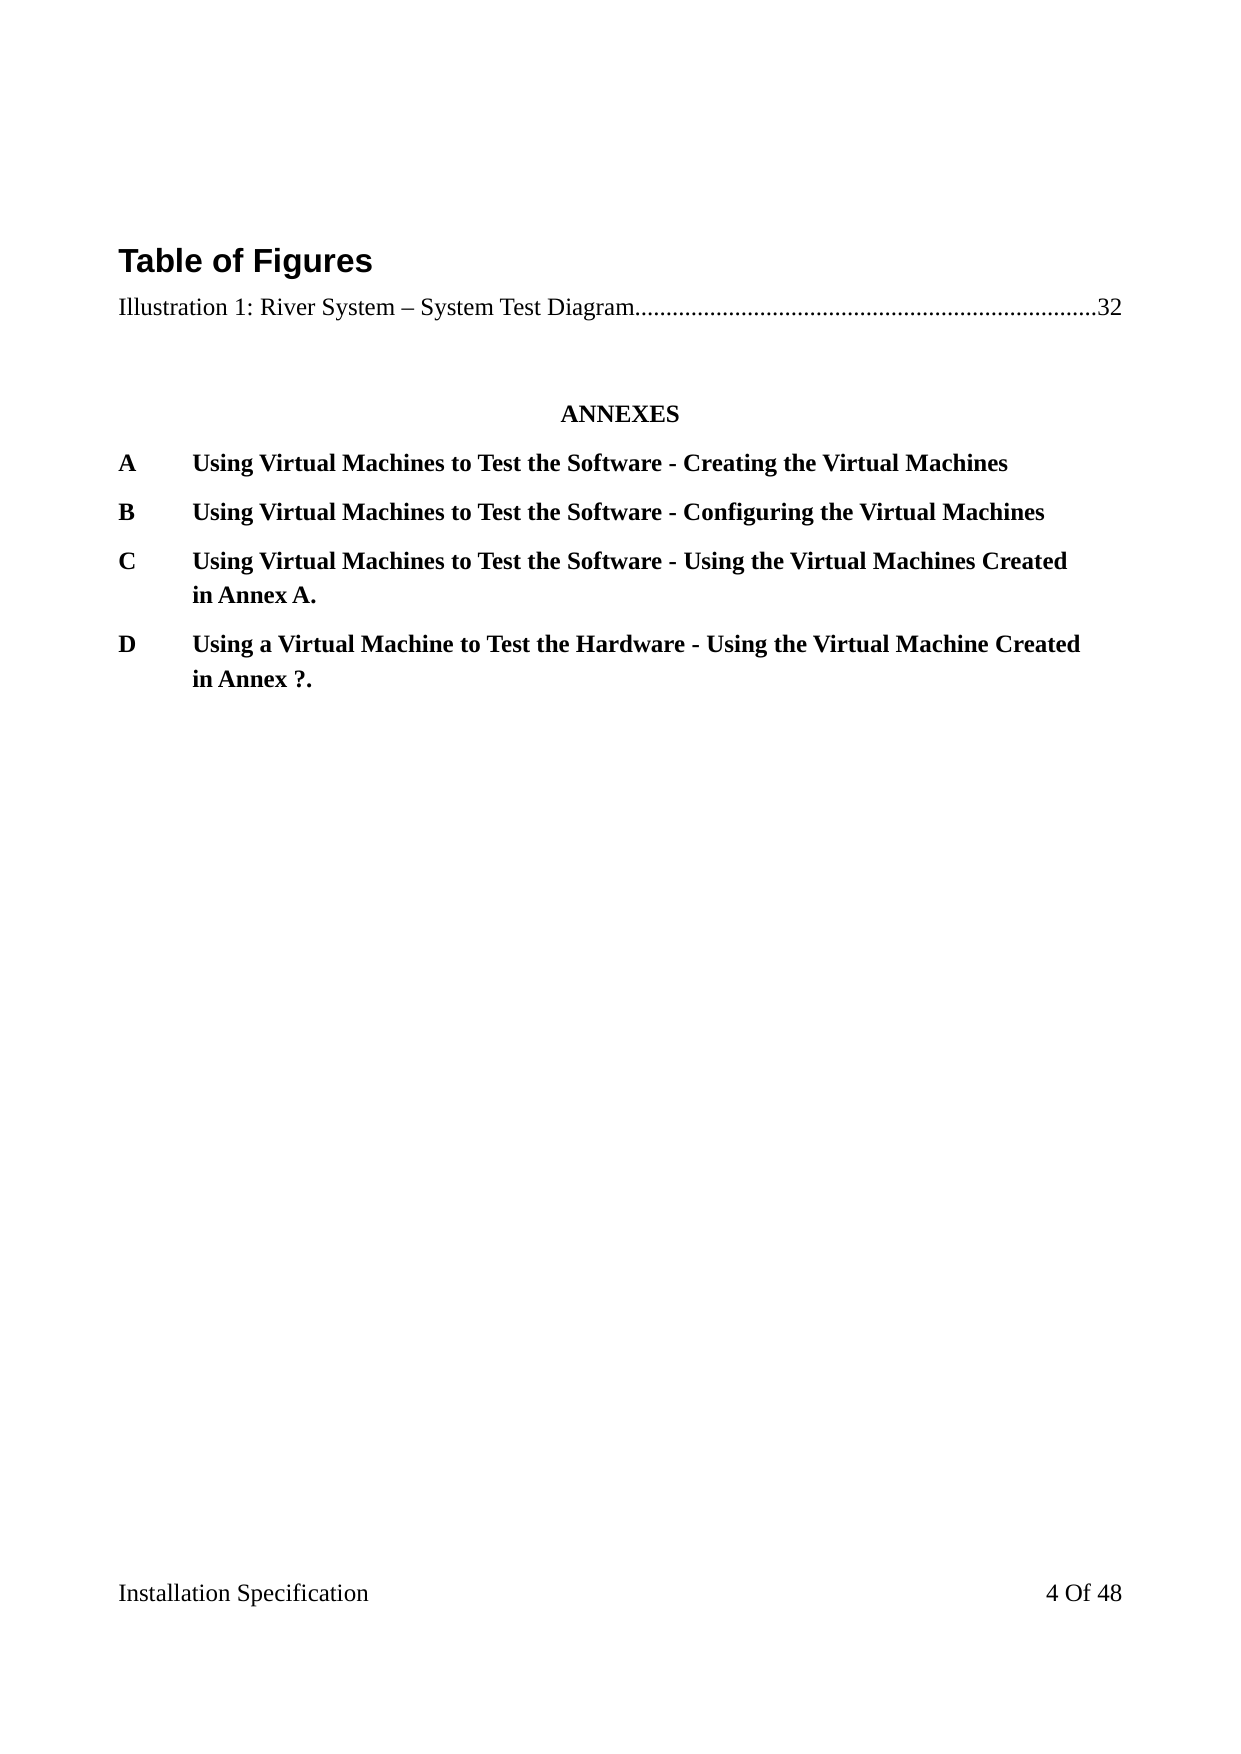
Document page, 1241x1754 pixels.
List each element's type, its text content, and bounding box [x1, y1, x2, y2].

text B Using Virtual Machines to Test the Software - Configuring the Virtual Machines [118, 497, 1122, 526]
text ANNEXES [118, 399, 1122, 427]
text D Using a Virtual Machine to Test the Hardware - Using the Virtual Machine Created in Annex ?. [118, 629, 1122, 693]
text C Using Virtual Machines to Test the Software - Using the Virtual Machines Created in Annex A. [118, 546, 1122, 609]
text Illustration 1: River System – System Test Diagram 32 [118, 292, 1122, 321]
subtitle Table of Figures [118, 241, 1122, 280]
text A Using Virtual Machines to Test the Software - Creating the Virtual Machines [118, 448, 1122, 477]
